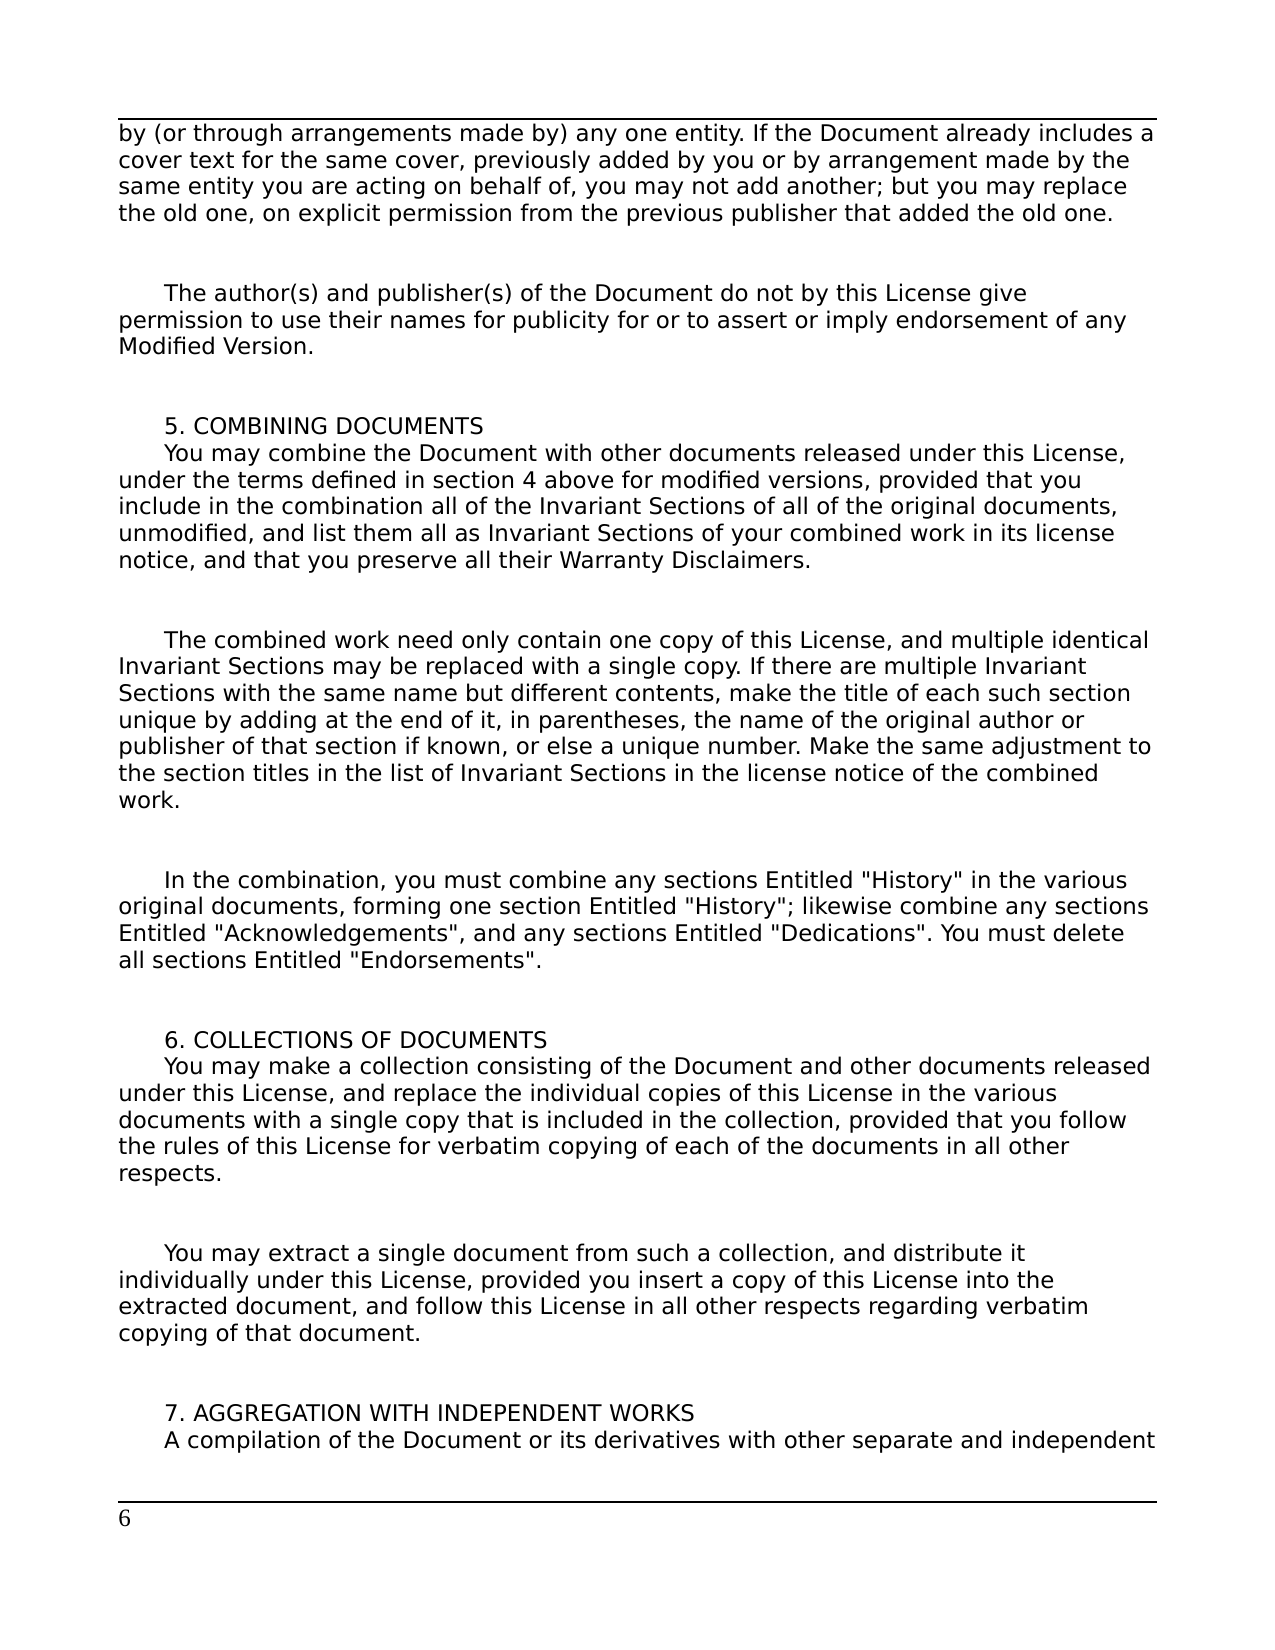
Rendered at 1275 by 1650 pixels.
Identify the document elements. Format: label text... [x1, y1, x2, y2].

text A compilation of the Document or its derivatives with other separate and independent [118, 1427, 1157, 1453]
text 6. COLLECTIONS OF DOCUMENTS [118, 1027, 1157, 1053]
text In the combination, you must combine any sections Entitled "History" in the various original documents, forming one section Entitled "History"; likewise combine any sections Entitled "Acknowledgements", and any sections Entitled "Dedications". You must delete all sections Entitled "Endorsements". [118, 867, 1157, 973]
text 7. AGGREGATION WITH INDEPENDENT WORKS [118, 1400, 1157, 1427]
text by (or through arrangements made by) any one entity. If the Document already includes a cover text for the same cover, previously added by you or by arrangement made by the same entity you are acting on behalf of, you may not add another; but you may replace the old one, on explicit permission from the previous publisher that added the old one. [118, 120, 1157, 227]
text You may combine the Document with other documents released under this License, under the terms defined in section 4 above for modified versions, provided that you include in the combination all of the Invariant Sections of all of the original documents, unmodified, and list them all as Invariant Sections of your combined work in its license notice, and that you preserve all their Warranty Disclaimers. [118, 440, 1157, 573]
text You may extract a single document from such a collection, and distribute it individually under this License, provided you insert a copy of this License into the extracted document, and follow this License in all other respects regarding verbatim copying of that document. [118, 1240, 1157, 1347]
text The combined work need only contain one copy of this License, and multiple identical Invariant Sections may be replaced with a single copy. If there are multiple Invariant Sections with the same name but different contents, make the title of each such section unique by adding at the end of it, in parentheses, the name of the original author or publisher of that section if known, or else a unique number. Make the same adjustment to the section titles in the list of Invariant Sections in the license notice of the combined work. [118, 627, 1157, 813]
text 5. COMBINING DOCUMENTS [118, 413, 1157, 440]
text You may make a collection consisting of the Document and other documents released under this License, and replace the individual copies of this License in the various documents with a single copy that is included in the collection, provided that you follow the rules of this License for verbatim copying of each of the documents in all other respects. [118, 1053, 1157, 1187]
text The author(s) and publisher(s) of the Document do not by this License give permission to use their names for publicity for or to assert or imply endorsement of any Modified Version. [118, 280, 1157, 360]
